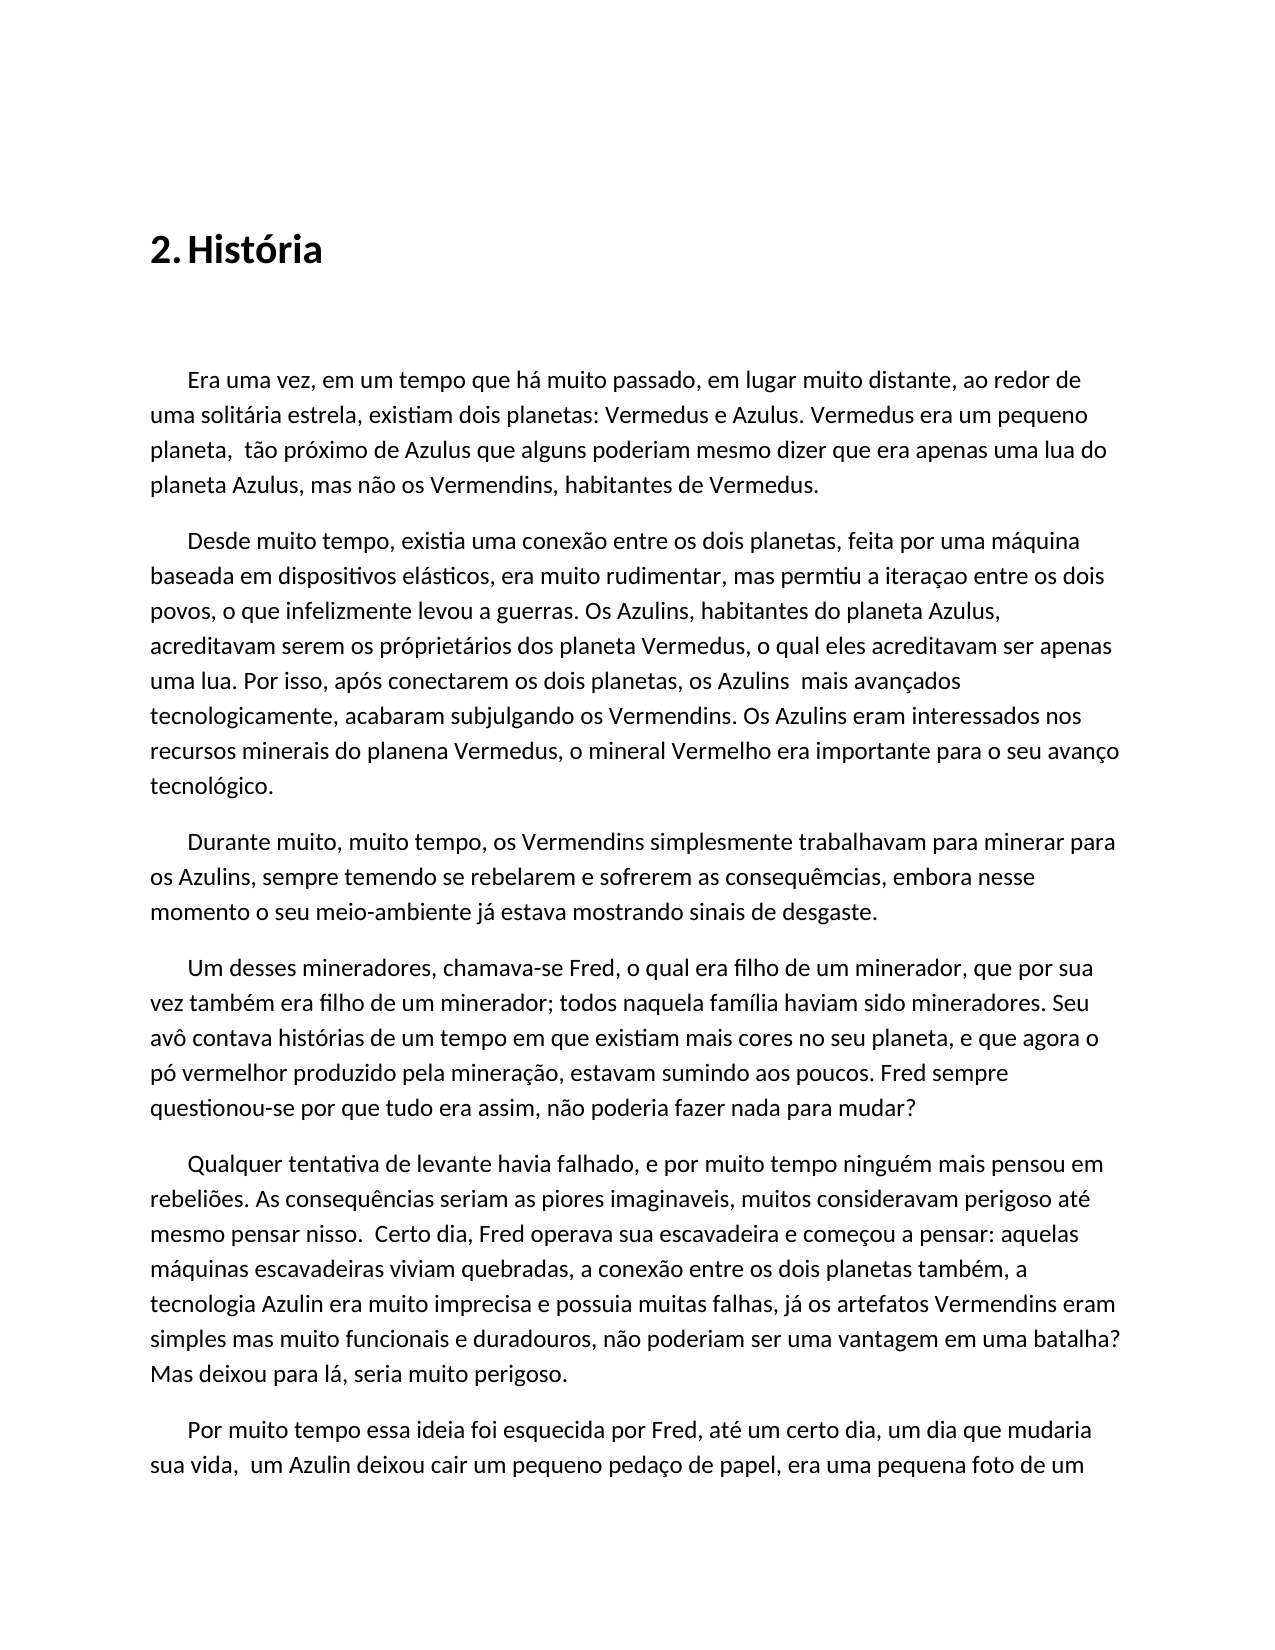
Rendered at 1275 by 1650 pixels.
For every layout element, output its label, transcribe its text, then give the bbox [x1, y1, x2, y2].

list Desde muito tempo, existia uma conexão entre os dois planetas, feita por uma máquina baseada em dispositivos elásticos, era muito rudimentar, mas permtiu a iteraçao entre os dois povos, o que infelizmente levou a guerras. Os Azulins, habitantes do planeta Azulus, acreditavam serem os próprietários dos planeta Vermedus, o qual eles acreditavam ser apenas uma lua. Por isso, após conectarem os dois planetas, os Azulins mais avançados tecnologicamente, acabaram subjulgando os Vermendins. Os Azulins eram interessados nos recursos minerais do planena Vermedus, o mineral Vermelho era importante para o seu avanço tecnológico. [150, 525, 1125, 801]
list Qualquer tentativa de levante havia falhado, e por muito tempo ninguém mais pensou em rebeliões. As consequências seriam as piores imaginaveis, muitos consideravam perigoso até mesmo pensar nisso. Certo dia, Fred operava sua escavadeira e começou a pensar: aquelas máquinas escavadeiras viviam quebradas, a conexão entre os dois planetas também, a tecnologia Azulin era muito imprecisa e possuia muitas falhas, já os artefatos Vermendins eram simples mas muito funcionais e duradouros, não poderiam ser uma vantagem em uma batalha? Mas deixou para lá, seria muito perigoso. [150, 1148, 1125, 1388]
list Era uma vez, em um tempo que há muito passado, em lugar muito distante, ao redor de uma solitária estrela, existiam dois planetas: Vermedus e Azulus. Vermedus era um pequeno planeta, tão próximo de Azulus que alguns poderiam mesmo dizer que era apenas uma lua do planeta Azulus, mas não os Vermendins, habitantes de Vermedus. [150, 364, 1125, 500]
list Por muito tempo essa ideia foi esquecida por Fred, até um certo dia, um dia que mudaria sua vida, um Azulin deixou cair um pequeno pedaço de papel, era uma pequena foto de um [150, 1414, 1125, 1479]
list Um desses mineradores, chamava-se Fred, o qual era filho de um minerador, que por sua vez também era filho de um minerador; todos naquela família haviam sido mineradores. Seu avô contava histórias de um tempo em que existiam mais cores no seu planeta, e que agora o pó vermelhor produzido pela mineração, estavam sumindo aos poucos. Fred sempre questionou-se por que tudo era assim, não poderia fazer nada para mudar? [150, 952, 1125, 1123]
list Durante muito, muito tempo, os Vermendins simplesmente trabalhavam para minerar para os Azulins, sempre temendo se rebelarem e sofrerem as consequêmcias, embora nesse momento o seu meio-ambiente já estava mostrando sinais de desgaste. [150, 826, 1125, 927]
subtitle História [150, 223, 1125, 274]
